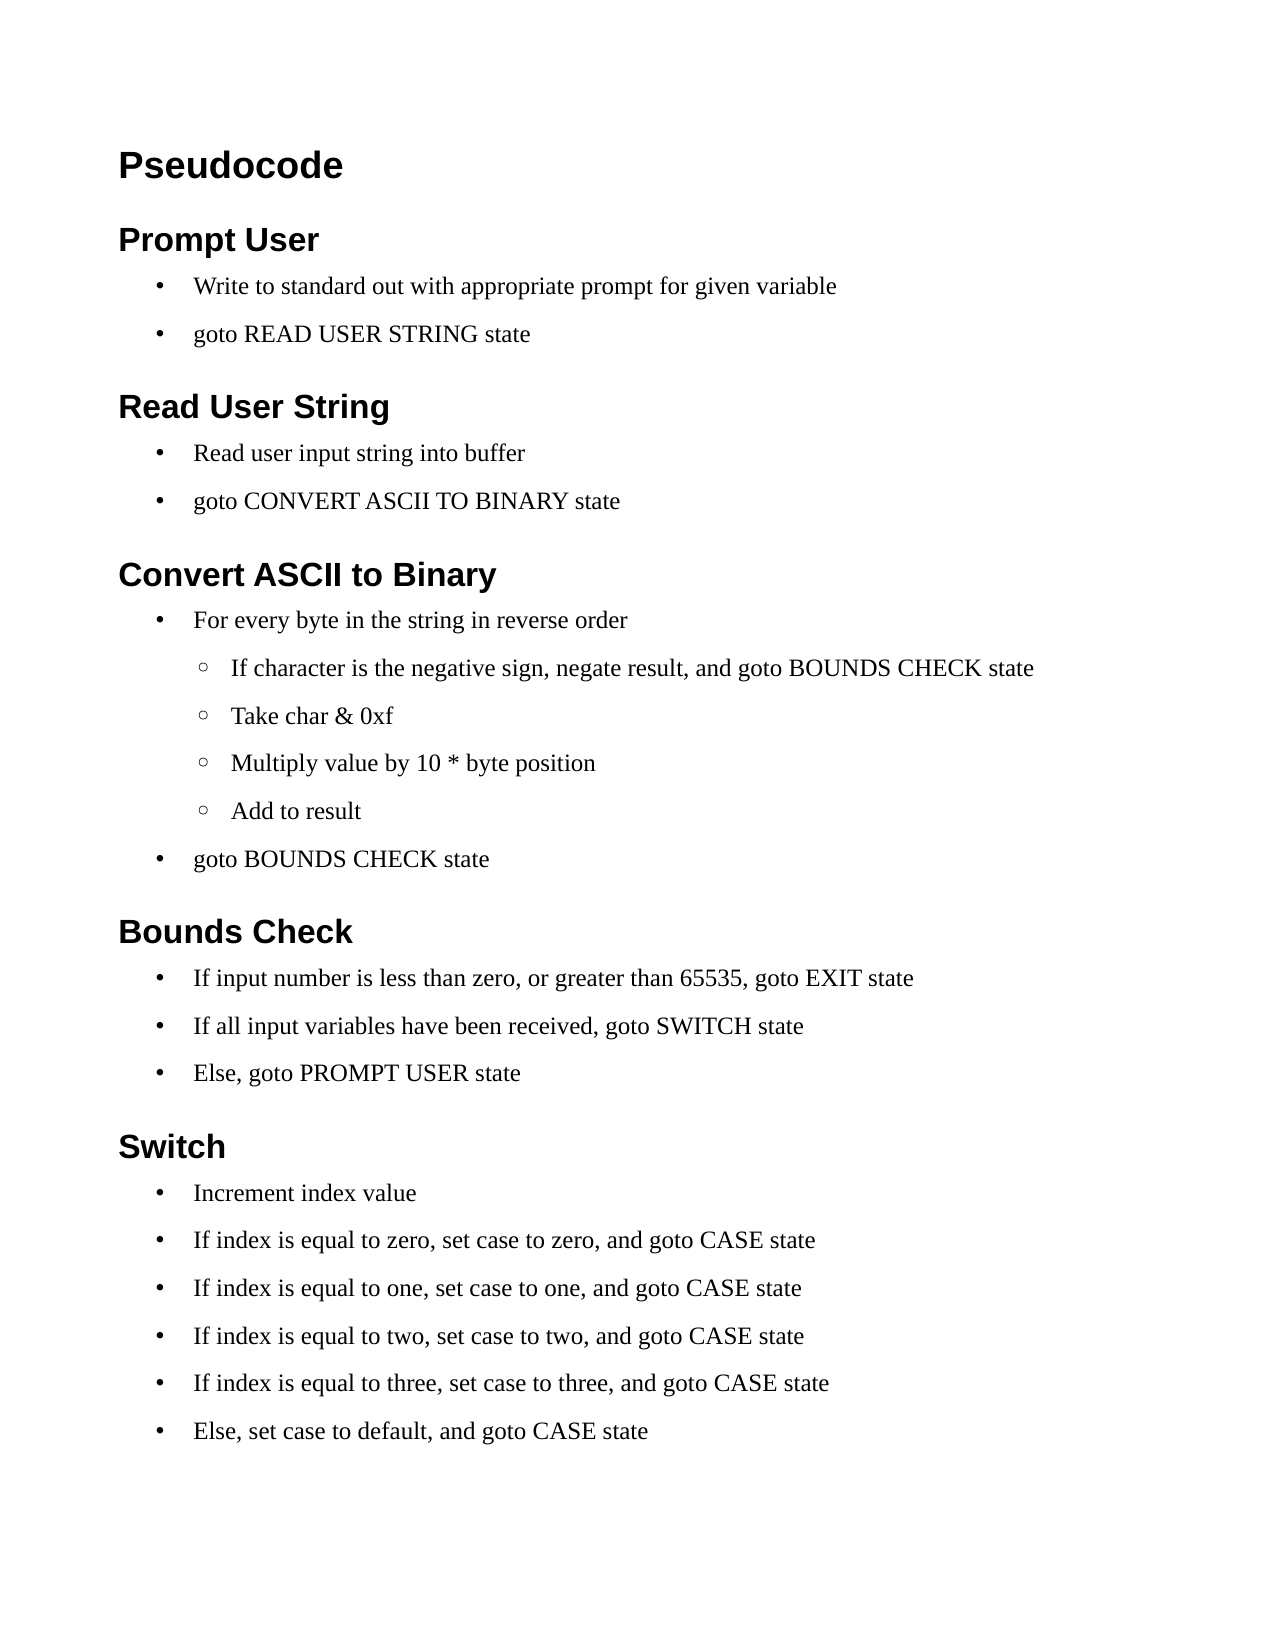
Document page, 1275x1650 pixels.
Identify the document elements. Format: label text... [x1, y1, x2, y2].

list Add to result [193, 796, 1157, 825]
subtitle Prompt User [118, 220, 1157, 259]
list If input number is less than zero, or greater than 65535, goto EXIT state [156, 963, 1157, 992]
list If index is equal to zero, set case to zero, and goto CASE state [156, 1226, 1157, 1254]
list If character is the negative sign, negate result, and goto BOUNDS CHECK state [193, 653, 1157, 682]
list Else, set case to default, and goto CASE state [156, 1416, 1157, 1445]
list goto CONVERT ASCII TO BINARY state [156, 486, 1157, 515]
subtitle Pseudocode [118, 143, 1157, 187]
list Multiply value by 10 * byte position [193, 748, 1157, 777]
list Read user input string into buffer [156, 438, 1157, 467]
list If index is equal to three, set case to three, and goto CASE state [156, 1368, 1157, 1397]
list If index is equal to two, set case to two, and goto CASE state [156, 1321, 1157, 1349]
list For every byte in the string in reverse order [156, 606, 1157, 634]
subtitle Convert ASCII to Binary [118, 554, 1157, 593]
subtitle Switch [118, 1127, 1157, 1166]
subtitle Read User String [118, 387, 1157, 426]
list Write to standard out with appropriate prompt for given variable [156, 271, 1157, 300]
list goto BOUNDS CHECK state [156, 844, 1157, 872]
list Else, goto PROMPT USER state [156, 1058, 1157, 1087]
list Increment index value [156, 1178, 1157, 1207]
list Take char & 0xf [193, 701, 1157, 729]
subtitle Bounds Check [118, 912, 1157, 951]
list goto READ USER STRING state [156, 319, 1157, 348]
list If all input variables have been received, goto SWITCH state [156, 1011, 1157, 1039]
list If index is equal to one, set case to one, and goto CASE state [156, 1273, 1157, 1302]
